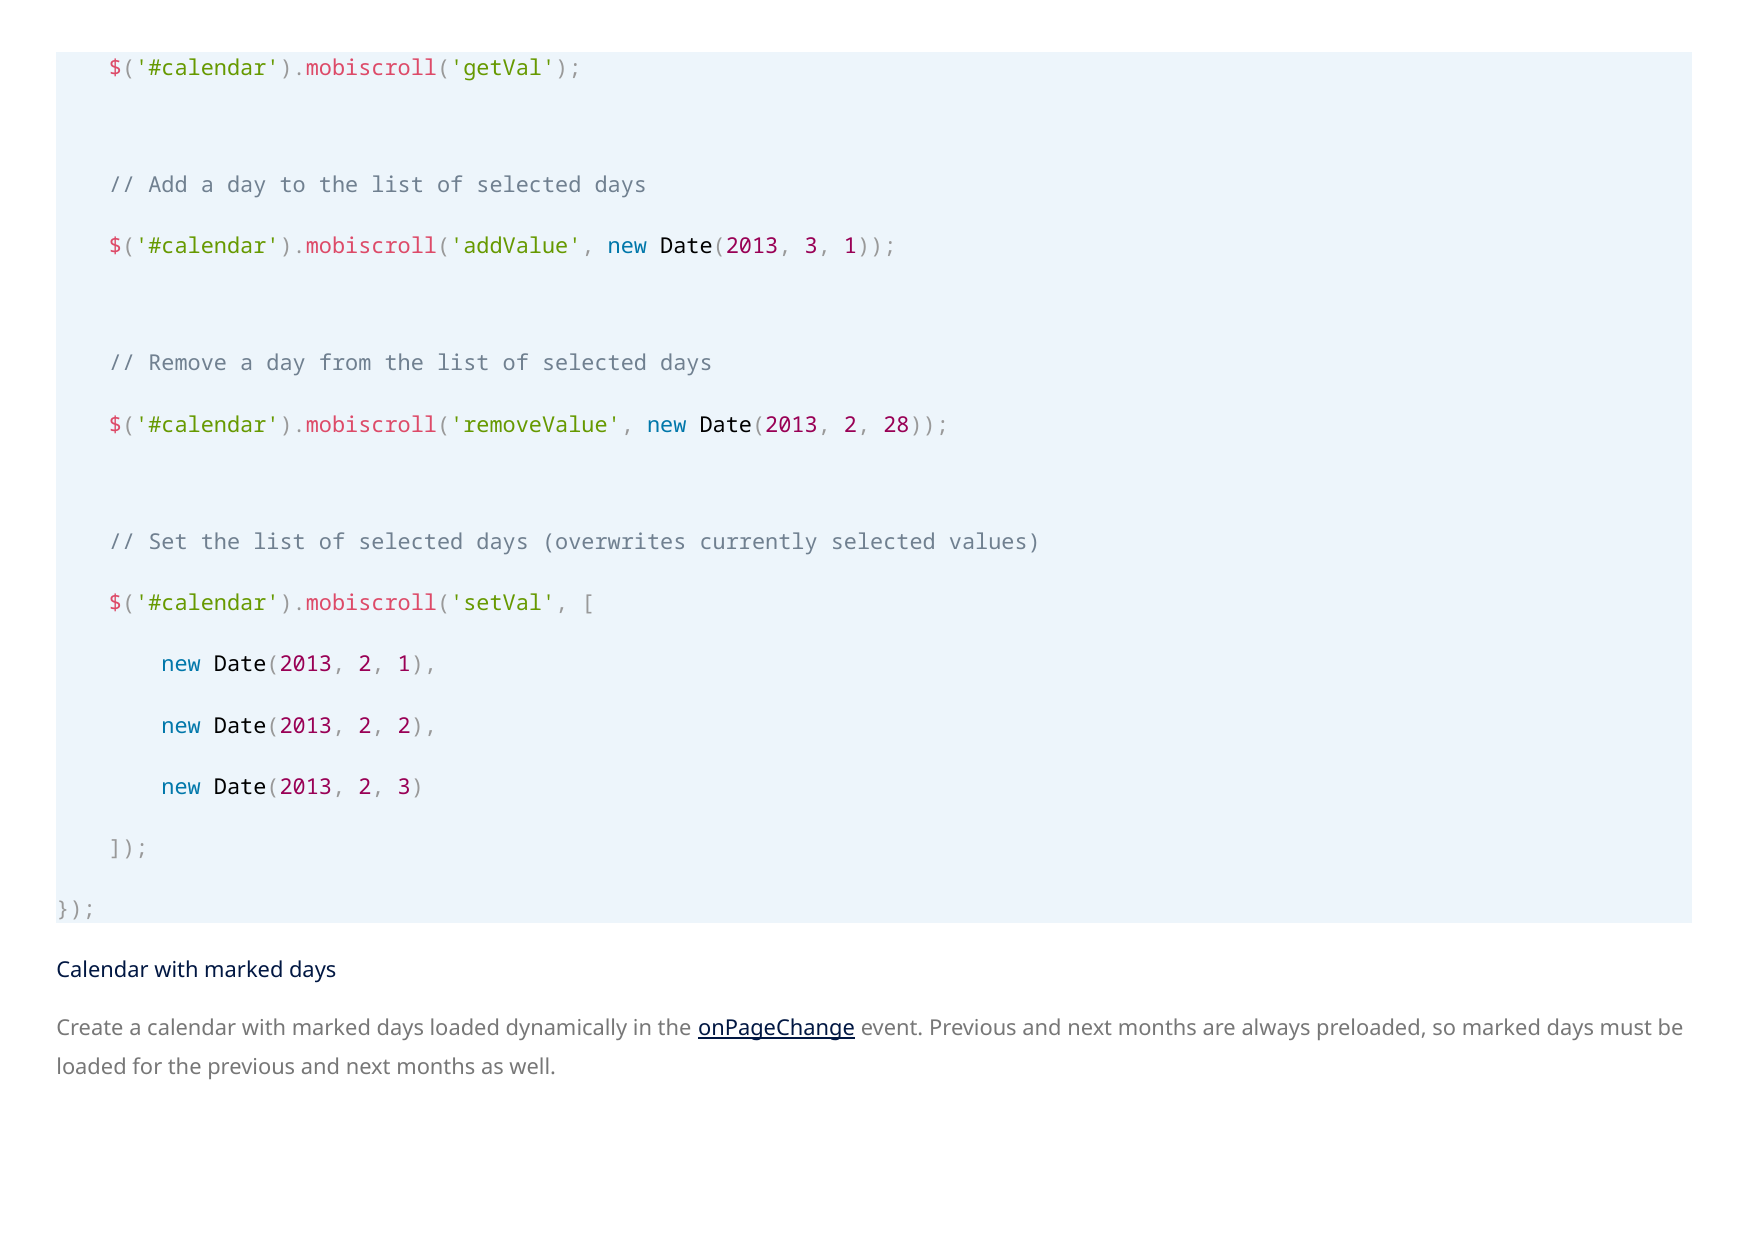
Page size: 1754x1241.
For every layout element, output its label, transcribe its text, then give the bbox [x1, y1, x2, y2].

text // Set the list of selected days (overwrites currently selected values) [56, 526, 1692, 556]
text new Date(2013, 2, 1), [56, 648, 1692, 678]
text new Date(2013, 2, 3) [56, 771, 1692, 801]
text // Remove a day from the list of selected days [56, 347, 1692, 377]
text $('#calendar').mobiscroll('removeValue', new Date(2013, 2, 28)); [56, 409, 1692, 439]
text }); [56, 893, 1692, 923]
text new Date(2013, 2, 2), [56, 710, 1692, 740]
text $('#calendar').mobiscroll('addValue', new Date(2013, 3, 1)); [56, 230, 1692, 260]
subtitle Calendar with marked days [56, 954, 1692, 984]
text ]); [56, 832, 1692, 862]
text // Add a day to the list of selected days [56, 169, 1692, 199]
text $('#calendar').mobiscroll('getVal'); [56, 52, 1692, 82]
text Create a calendar with marked days loaded dynamically in the onPageChange event. Previous and next months are always preloaded, so marked days must be loaded for the previous and next months as well. [56, 1003, 1692, 1081]
text $('#calendar').mobiscroll('setVal', [ [56, 587, 1692, 617]
